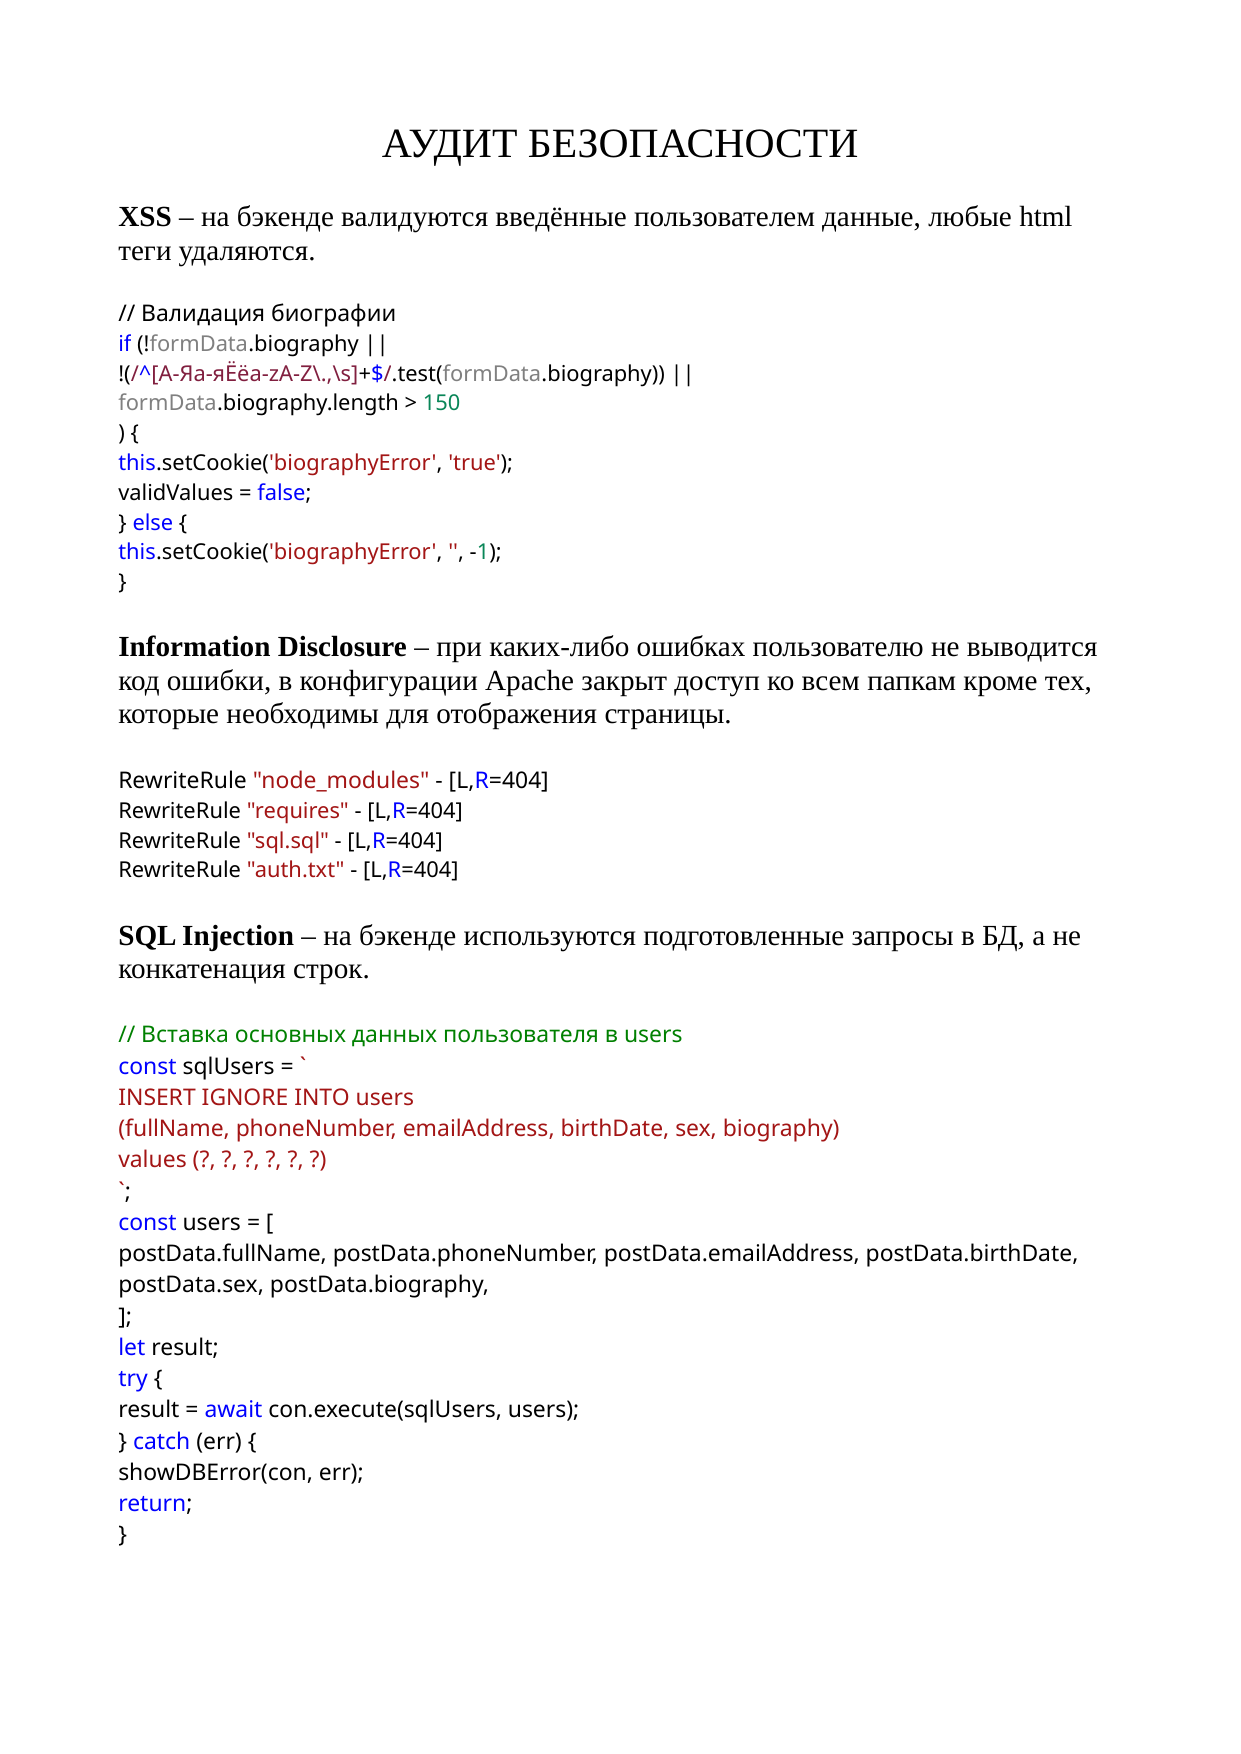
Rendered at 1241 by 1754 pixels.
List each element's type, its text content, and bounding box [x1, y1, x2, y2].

text ]; [118, 1299, 1122, 1331]
text let result; [118, 1331, 1122, 1362]
text showDBError(con, err); [118, 1456, 1122, 1487]
text const sqlUsers = ` [118, 1049, 1122, 1081]
text postData.fullName, postData.phoneNumber, postData.emailAddress, postData.birthDate, postData.sex, postData.biography, [118, 1237, 1122, 1299]
text ) { [118, 417, 1122, 447]
text // Валидация биографии [118, 296, 1122, 328]
text formData.biography.length > 150 [118, 387, 1122, 417]
text validValues = false; [118, 477, 1122, 506]
text try { [118, 1362, 1122, 1393]
text this.setCookie('biographyError', 'true'); [118, 447, 1122, 477]
text SQL Injection – на бэкенде используются подготовленные запросы в БД, а не конкатенация строк. // Вставка основных данных пользователя в users [118, 884, 1122, 1049]
text values (?, ?, ?, ?, ?, ?) [118, 1143, 1122, 1174]
text } [118, 1518, 1122, 1549]
text const users = [ [118, 1206, 1122, 1237]
text INSERT IGNORE INTO users [118, 1081, 1122, 1112]
text result = await con.execute(sqlUsers, users); [118, 1393, 1122, 1424]
text this.setCookie('biographyError', '', -1); [118, 536, 1122, 566]
text } else { [118, 506, 1122, 536]
text if (!formData.biography || [118, 328, 1122, 357]
text `; [118, 1174, 1122, 1206]
text } catch (err) { [118, 1424, 1122, 1456]
text } Information Disclosure – при каких-либо ошибках пользователю не выводится код ошибки, в конфигурации Apache закрыт доступ ко всем папкам кроме тех, которые необходимы для отображения страницы. RewriteRule "node_modules" - [L,R=404] [118, 566, 1122, 795]
text (fullName, phoneNumber, emailAddress, birthDate, sex, biography) [118, 1112, 1122, 1143]
text return; [118, 1487, 1122, 1518]
text RewriteRule "auth.txt" - [L,R=404] [118, 854, 1122, 884]
text RewriteRule "requires" - [L,R=404] [118, 795, 1122, 824]
text АУДИТ БЕЗОПАСНОСТИ [118, 118, 1122, 166]
text RewriteRule "sql.sql" - [L,R=404] [118, 824, 1122, 854]
text !(/^[А-Яа-яЁёa-zA-Z\.,\s]+$/.test(formData.biography)) || [118, 357, 1122, 387]
text XSS – на бэкенде валидуются введённые пользователем данные, любые html теги удаляются. [118, 199, 1122, 267]
